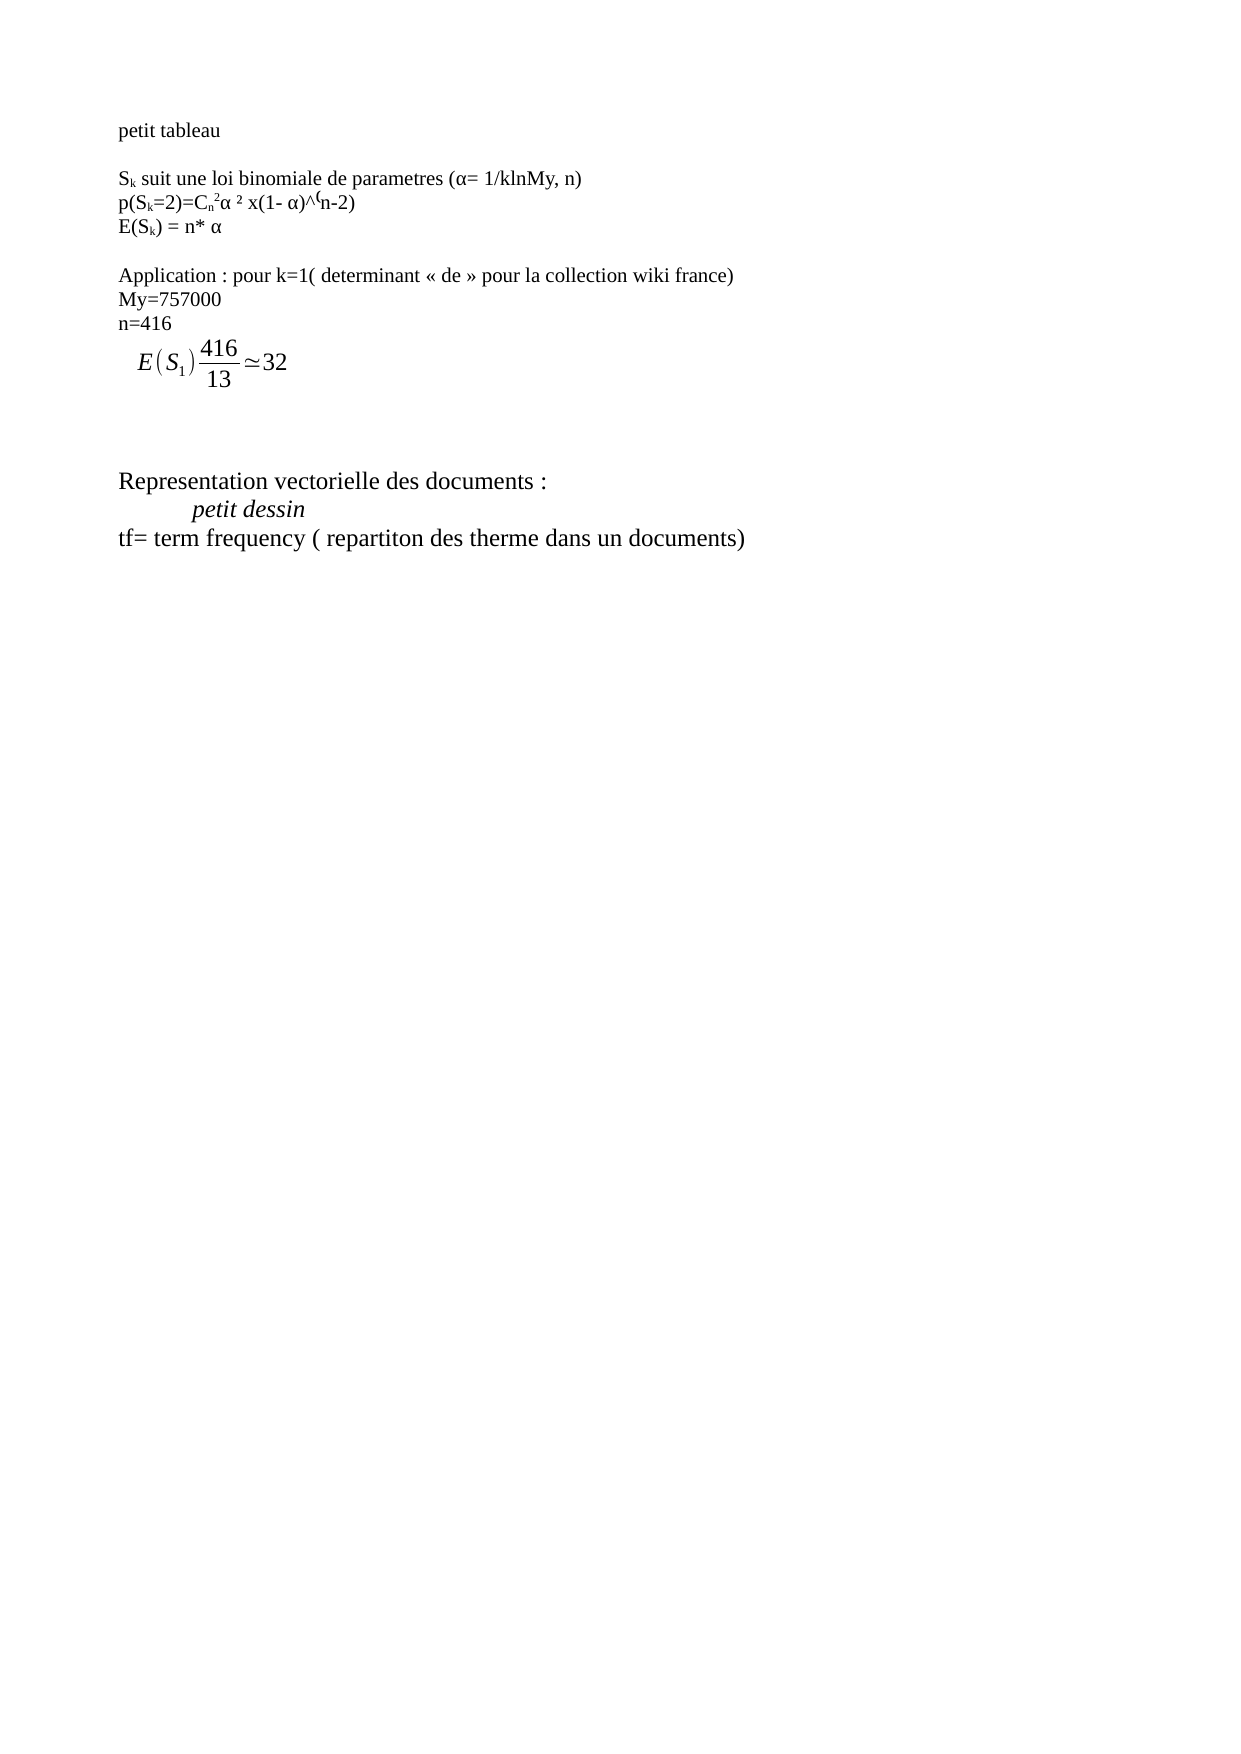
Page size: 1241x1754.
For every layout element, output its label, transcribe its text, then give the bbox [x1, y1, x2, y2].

text p(Sk=2)=Cn2α ² x(1- α)^⁽n-2) [118, 190, 1122, 214]
text petit tableau [118, 118, 1122, 142]
text petit dessin [118, 494, 1122, 523]
text Representation vectorielle des documents : [118, 466, 1122, 494]
text My=757000 [118, 287, 1122, 311]
text Application : pour k=1( determinant « de » pour la collection wiki france) [118, 262, 1122, 287]
text E(Sk) = n* α [118, 214, 1122, 238]
text tf= term frequency ( repartiton des therme dans un documents) [118, 523, 1122, 552]
text Sk suit une loi binomiale de parametres (α= 1/klnMy, n) [118, 166, 1122, 190]
text n=416 [118, 311, 1122, 335]
